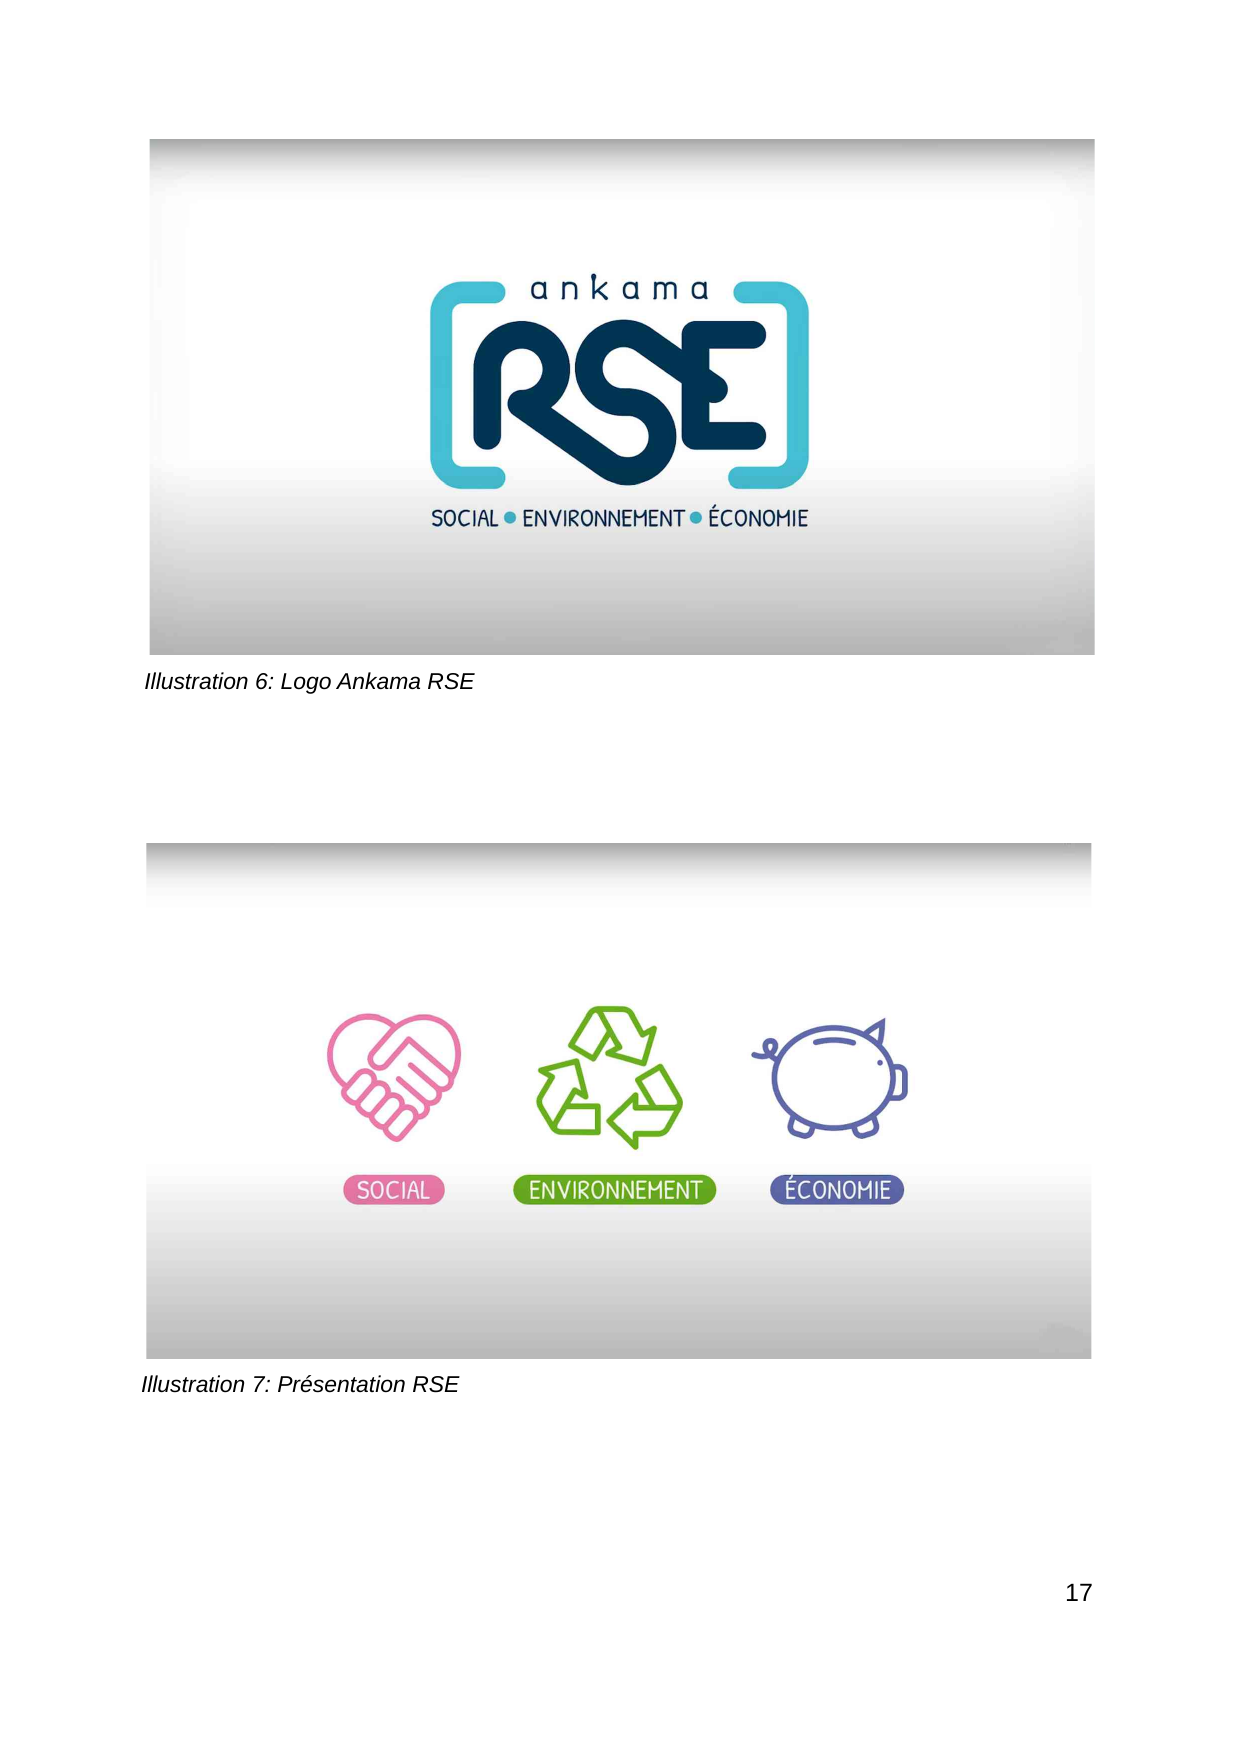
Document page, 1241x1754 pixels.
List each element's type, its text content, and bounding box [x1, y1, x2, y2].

text Illustration 6: Logo Ankama RSE [144, 140, 1100, 694]
picture [149, 139, 1095, 655]
picture [146, 843, 1092, 1359]
text Illustration 7: Présentation RSE [141, 843, 1097, 1398]
